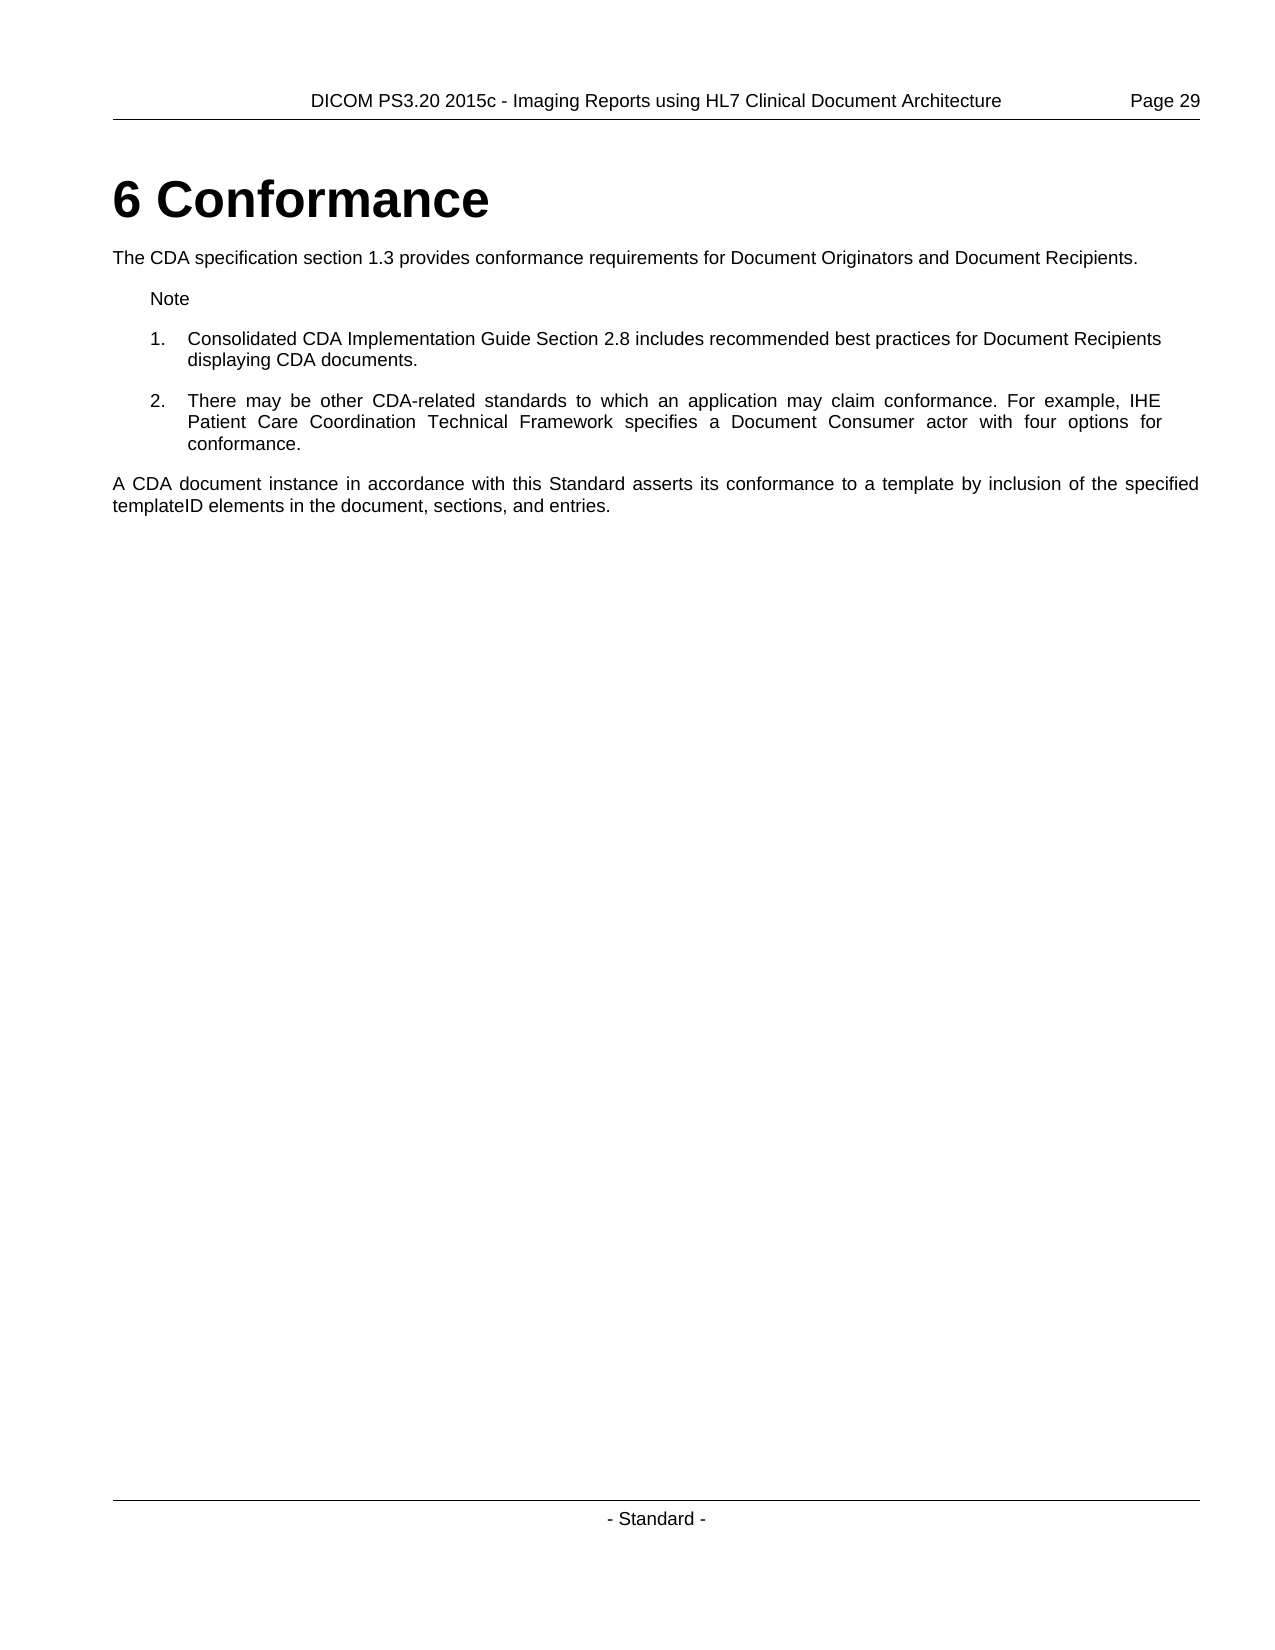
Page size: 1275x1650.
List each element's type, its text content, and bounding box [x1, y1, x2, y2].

text A CDA document instance in accordance with this Standard asserts its conformance to a template by inclusion of the specified templateID elements in the document, sections, and entries. [112, 473, 1200, 516]
list There may be other CDA-related standards to which an application may claim conformance. For example, IHE Patient Care Coordination Technical Framework specifies a Document Consumer actor with four options for conformance. [150, 389, 1162, 454]
text Note [150, 287, 1162, 309]
text 6 Conformance [112, 169, 1200, 228]
list Consolidated CDA Implementation Guide Section 2.8 includes recommended best practices for Document Recipients displaying CDA documents. [150, 328, 1162, 371]
text The CDA specification section 1.3 provides conformance requirements for Document Originators and Document Recipients. [112, 247, 1200, 269]
